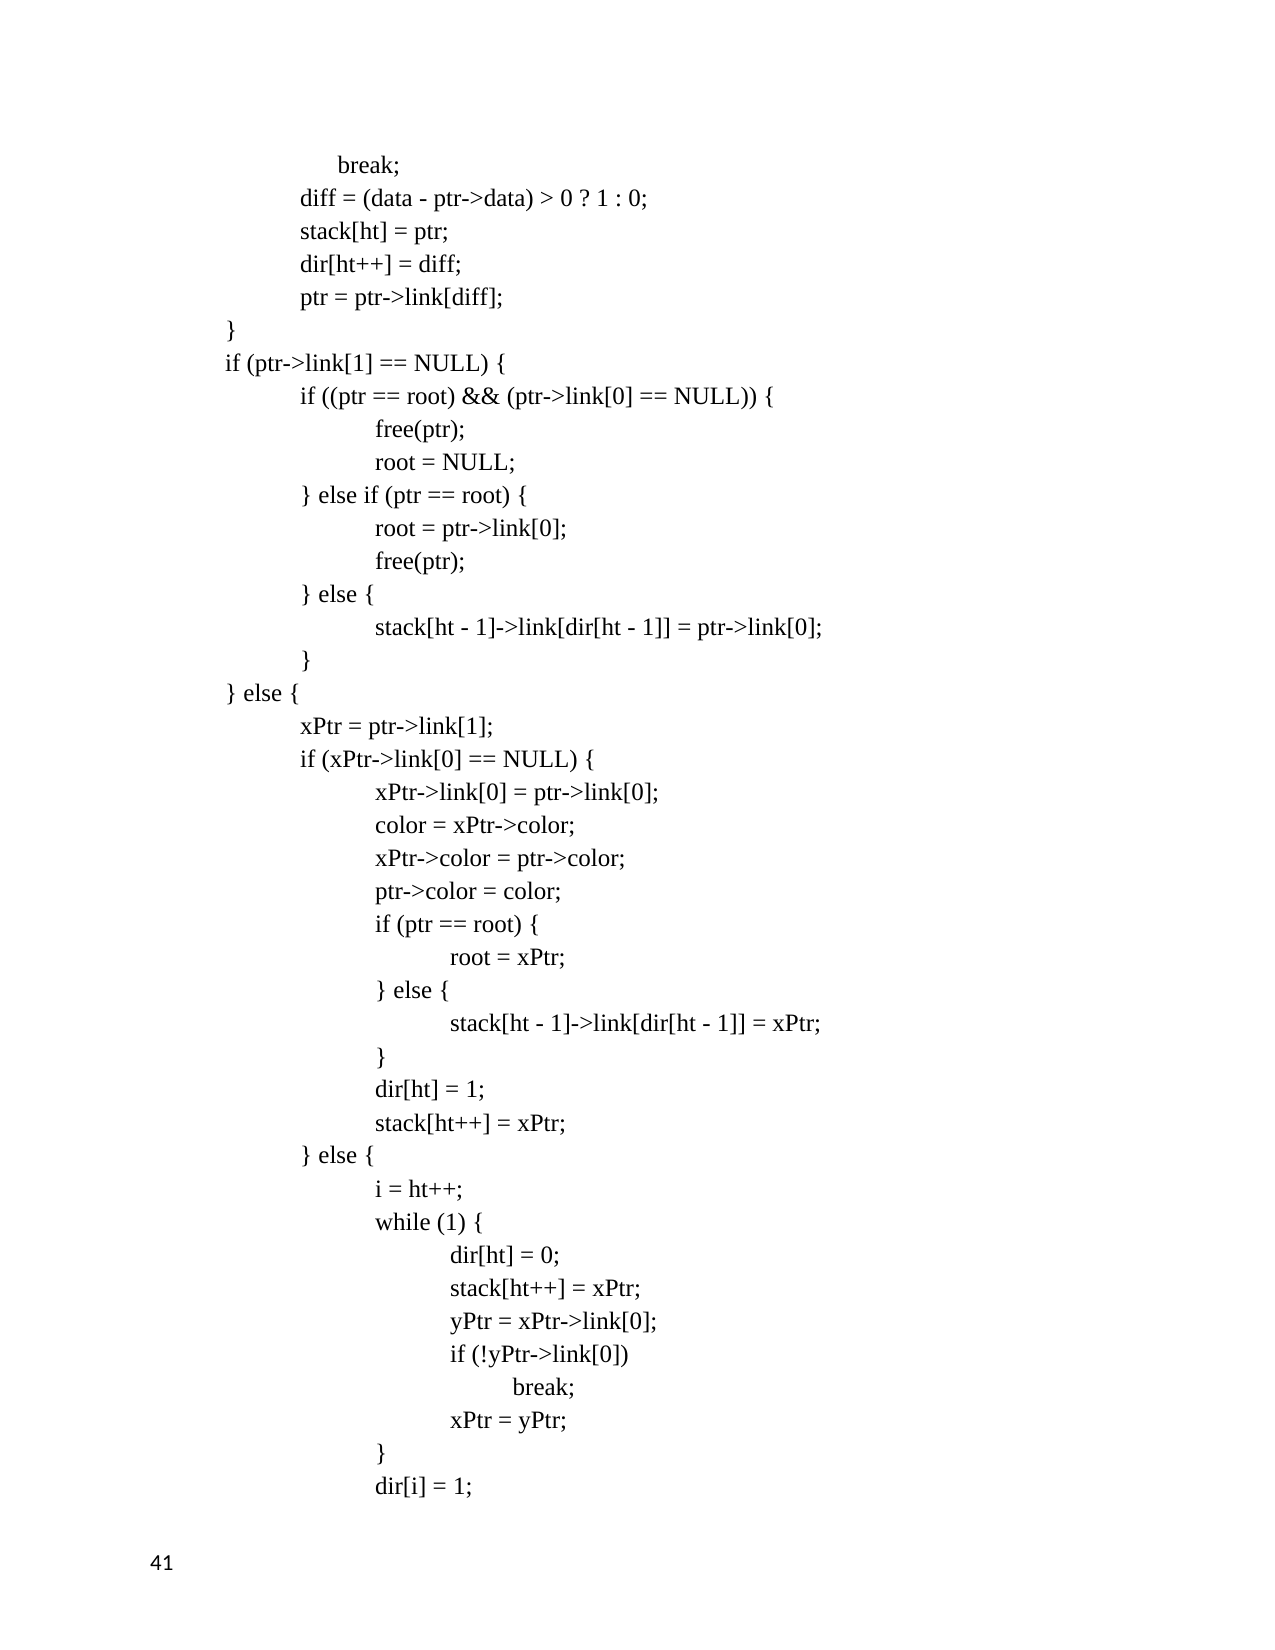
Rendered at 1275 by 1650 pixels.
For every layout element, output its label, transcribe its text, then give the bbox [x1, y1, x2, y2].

text ptr = ptr->link[diff]; [150, 282, 1125, 311]
text color = xPtr->color; [150, 810, 1125, 839]
text if (ptr->link[1] == NULL) { [150, 348, 1125, 377]
text } [150, 1042, 1125, 1070]
text } else { [150, 1141, 1125, 1169]
text i = ht++; [150, 1174, 1125, 1202]
text stack[ht - 1]->link[dir[ht - 1]] = xPtr; [150, 1008, 1125, 1037]
text stack[ht] = ptr; [150, 216, 1125, 245]
text while (1) { [150, 1207, 1125, 1235]
text if (!yPtr->link[0]) [150, 1339, 1125, 1367]
text xPtr = yPtr; [150, 1405, 1125, 1433]
text yPtr = xPtr->link[0]; [150, 1306, 1125, 1334]
text stack[ht++] = xPtr; [150, 1273, 1125, 1301]
text } else { [150, 976, 1125, 1004]
text stack[ht++] = xPtr; [150, 1108, 1125, 1136]
text if (ptr == root) { [150, 909, 1125, 938]
text } [150, 645, 1125, 674]
text root = ptr->link[0]; [150, 513, 1125, 542]
text break; [150, 150, 1125, 179]
text root = xPtr; [150, 942, 1125, 971]
text free(ptr); [150, 546, 1125, 575]
text free(ptr); [150, 414, 1125, 443]
text } else { [150, 678, 1125, 707]
text ptr->color = color; [150, 876, 1125, 905]
text xPtr->link[0] = ptr->link[0]; [150, 777, 1125, 806]
text diff = (data - ptr->data) > 0 ? 1 : 0; [150, 183, 1125, 212]
text dir[ht] = 1; [150, 1074, 1125, 1103]
text xPtr->color = ptr->color; [150, 843, 1125, 872]
text root = NULL; [150, 447, 1125, 476]
text } [150, 315, 1125, 344]
text dir[i] = 1; [150, 1471, 1125, 1499]
text } else { [150, 579, 1125, 608]
text if ((ptr == root) && (ptr->link[0] == NULL)) { [150, 381, 1125, 410]
text } [150, 1438, 1125, 1467]
text if (xPtr->link[0] == NULL) { [150, 744, 1125, 773]
text stack[ht - 1]->link[dir[ht - 1]] = ptr->link[0]; [150, 612, 1125, 641]
text break; [150, 1372, 1125, 1401]
text dir[ht++] = diff; [150, 249, 1125, 278]
text dir[ht] = 0; [150, 1240, 1125, 1268]
text xPtr = ptr->link[1]; [150, 711, 1125, 740]
text } else if (ptr == root) { [150, 480, 1125, 509]
